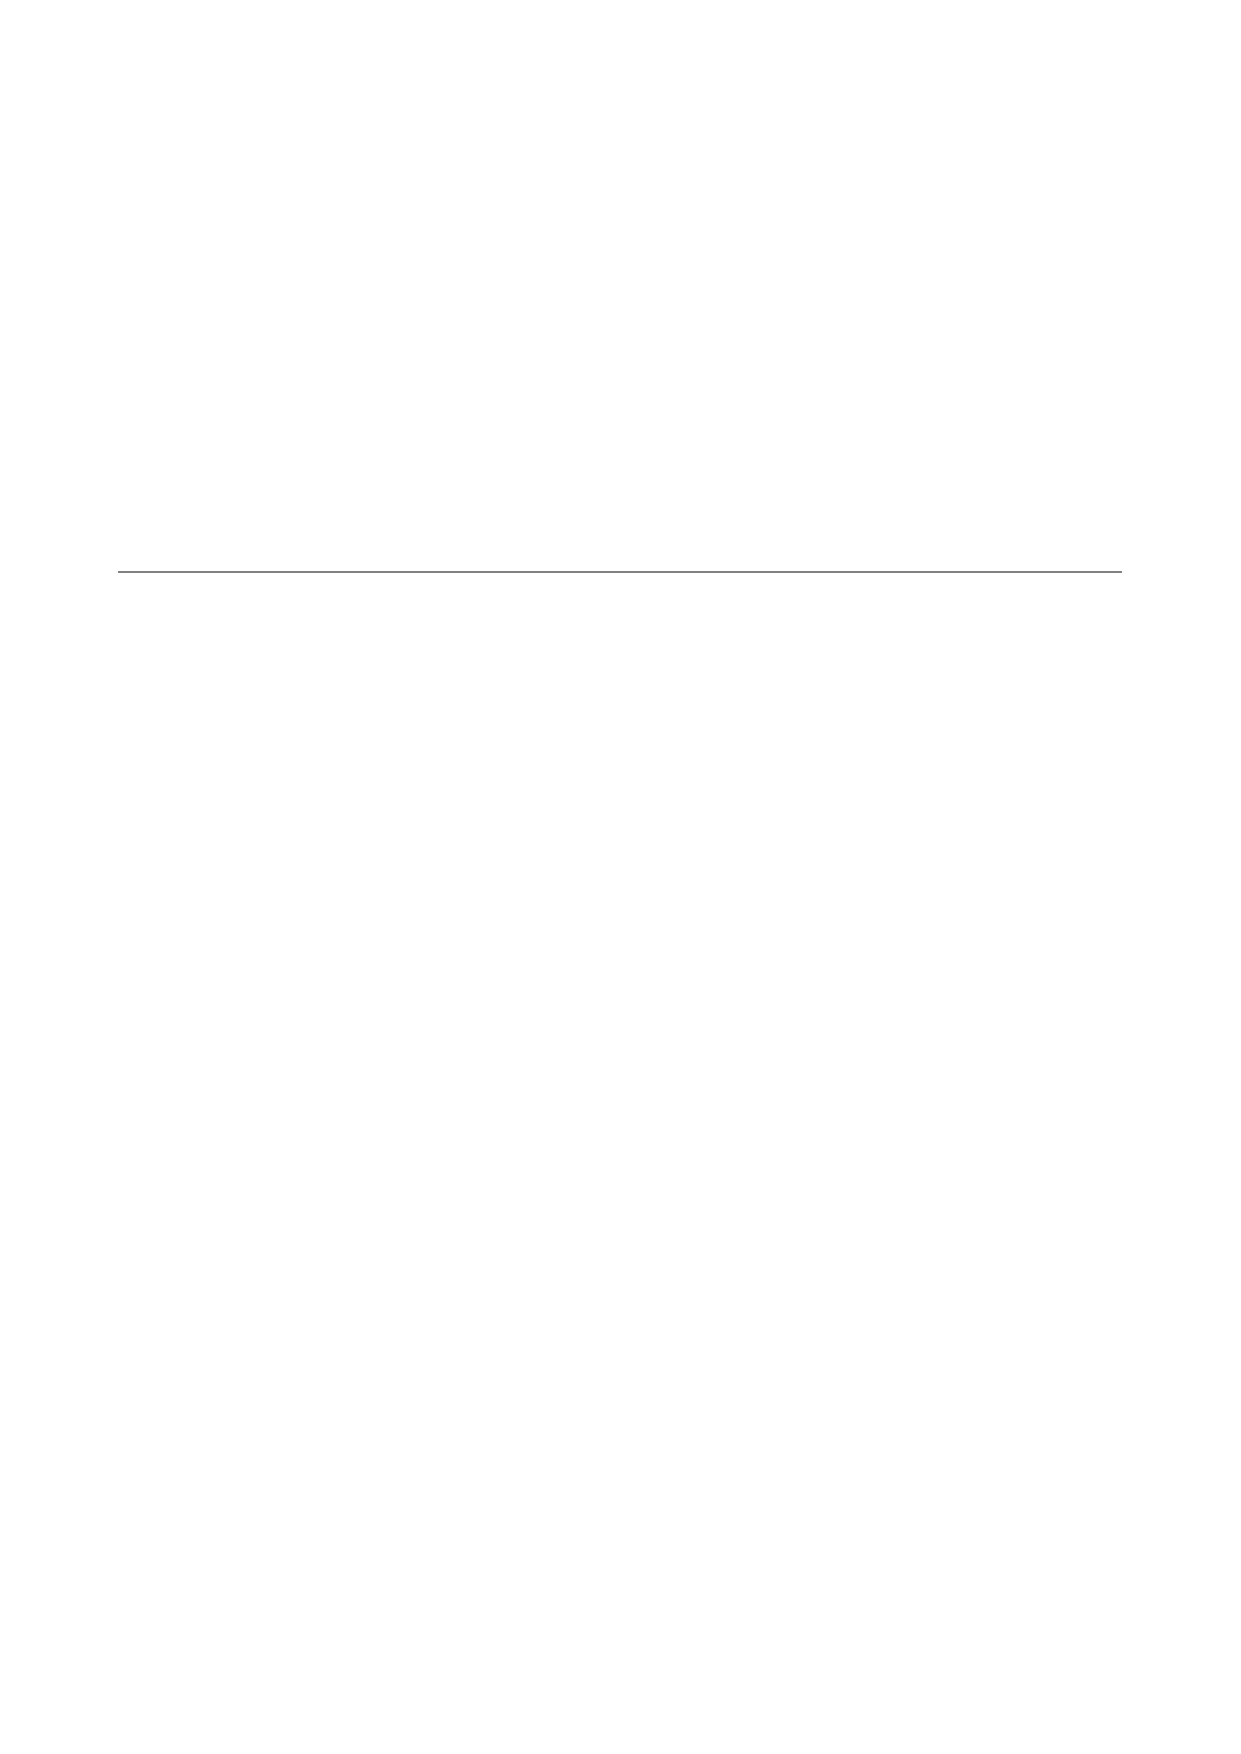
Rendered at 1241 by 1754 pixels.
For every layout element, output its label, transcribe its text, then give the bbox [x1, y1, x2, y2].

text Здесь _age — внутреннее хранилище, куда реально записывается значение. [118, 1311, 1122, 1341]
list У тебя есть геттер и сеттер, и они работают с одним и тем же хранилищем — внутренним свойством (обычно _-префикс). [162, 701, 1122, 764]
text set(value) { [118, 1102, 1122, 1125]
text }); [118, 1269, 1122, 1292]
list Это свойство реально сохраняет данные, а геттер/сеттер управляют доступом. [162, 783, 1122, 812]
text if (value < 0) throw new Error("Возраст не может быть отрицательным"); [118, 1143, 1122, 1167]
list Оно не сохраняется, потому что не нужно — ты просто возвращаешь результат вычисления. [162, 216, 1122, 277]
text Object.defineProperty(user, "age", { [118, 1018, 1122, 1042]
subtitle ⚙️ Когда нужно хранить отдельное поле [118, 589, 1122, 632]
text } [118, 1227, 1122, 1251]
list fahrenheit (из celsius), и т.д. [162, 474, 1122, 538]
text let user = {}; [118, 976, 1122, 1000]
list Значение можно всегда вычислить из других свойств (width и height). [162, 166, 1122, 197]
text Пример: [118, 929, 1122, 957]
text Пример: [118, 377, 1122, 406]
list area, perimeter, fullName (из firstName + lastName), [162, 424, 1122, 455]
text 📘 Это называется вычисляемое (derived) свойство. Оно не хранит данные — просто “читает” актуальные. [118, 296, 1122, 358]
list Например, ты хочешь валидировать, фильтровать или логировать изменения. [162, 831, 1122, 860]
text 📘 Это называется инкапсуляция — когда доступ к реальным данным идёт через get и set. [118, 879, 1122, 909]
text (в случаях с сеттером) [118, 653, 1122, 682]
list У тебя только геттер. [162, 118, 1122, 147]
text this._age = value; [118, 1185, 1122, 1209]
text get() { return this._age; }, [118, 1060, 1122, 1083]
